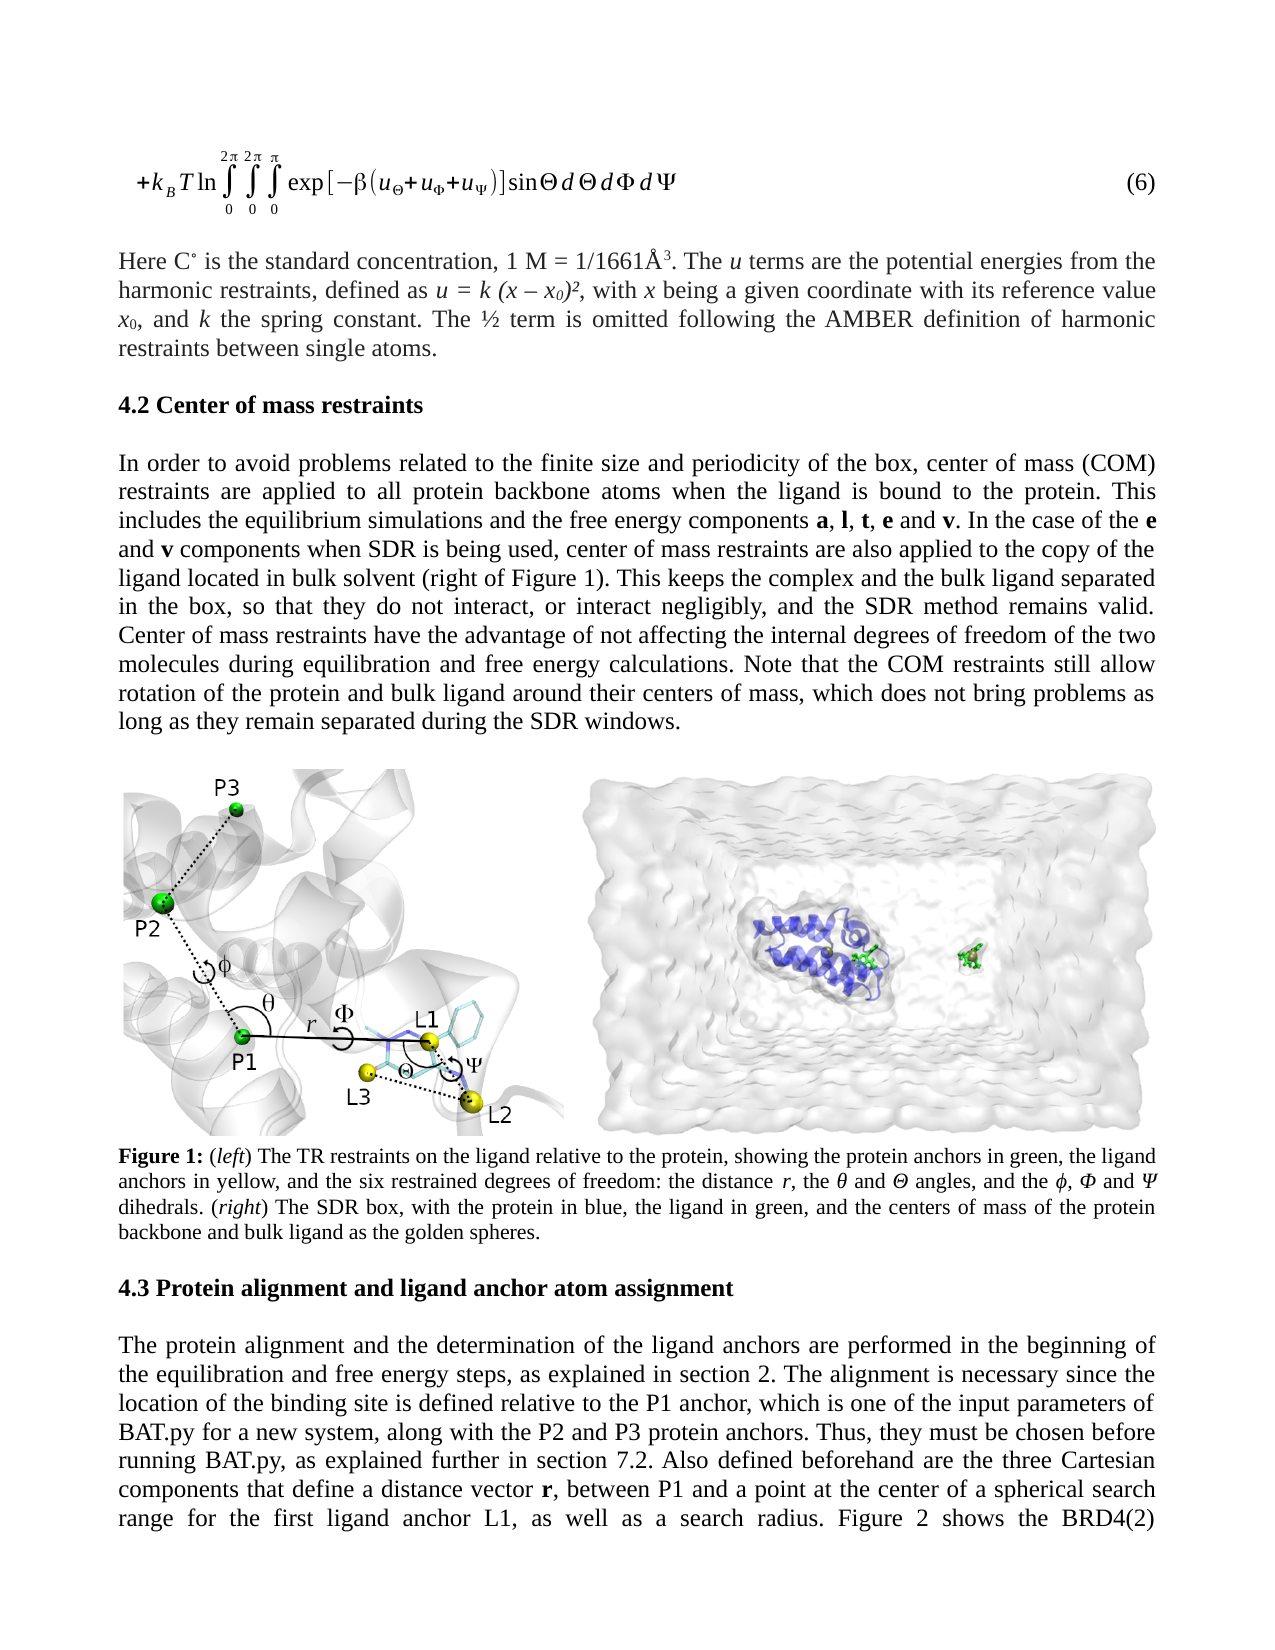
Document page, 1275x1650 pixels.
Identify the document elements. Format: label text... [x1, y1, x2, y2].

text The protein alignment and the determination of the ligand anchors are performed in the beginning of the equilibration and free energy steps, as explained in section 2. The alignment is necessary since the location of the binding site is defined relative to the P1 anchor, which is one of the input parameters of BAT.py for a new system, along with the P2 and P3 protein anchors. Thus, they must be chosen before running BAT.py, as explained further in section 7.2. Also defined beforehand are the three Cartesian components that define a distance vector r, between P1 and a point at the center of a spherical search range for the first ligand anchor L1, as well as a search radius. Figure 2 shows the BRD4(2) [118, 1330, 1157, 1532]
text Here C∘ is the standard concentration, 1 M = 1/1661Å3. The u terms are the potential energies from the harmonic restraints, defined as u = k (x – x0)², with x being a given coordinate with its reference value x0, and k the spring constant. The ½ term is omitted following the AMBER definition of harmonic restraints between single atoms. [118, 246, 1157, 361]
text (6) [118, 147, 1157, 218]
picture [118, 763, 1157, 1144]
text Figure 1: (left) The TR restraints on the ligand relative to the protein, showing the protein anchors in green, the ligand anchors in yellow, and the six restrained degrees of freedom: the distance r, the θ and Θ angles, and the ϕ, Φ and Ψ dihedrals. (right) The SDR box, with the protein in blue, the ligand in green, and the centers of mass of the protein backbone and bulk ligand as the golden spheres. [118, 1144, 1157, 1244]
text In order to avoid problems related to the finite size and periodicity of the box, center of mass (COM) restraints are applied to all protein backbone atoms when the ligand is bound to the protein. This includes the equilibrium simulations and the free energy components a, l, t, e and v. In the case of the e and v components when SDR is being used, center of mass restraints are also applied to the copy of the ligand located in bulk solvent (right of Figure 1). This keeps the complex and the bulk ligand separated in the box, so that they do not interact, or interact negligibly, and the SDR method remains valid. Center of mass restraints have the advantage of not affecting the internal degrees of freedom of the two molecules during equilibration and free energy calculations. Note that the COM restraints still allow rotation of the protein and bulk ligand around their centers of mass, which does not bring problems as long as they remain separated during the SDR windows. [118, 448, 1157, 735]
text 4.2 Center of mass restraints [118, 390, 1157, 419]
text 4.3 Protein alignment and ligand anchor atom assignment [118, 1273, 1157, 1302]
